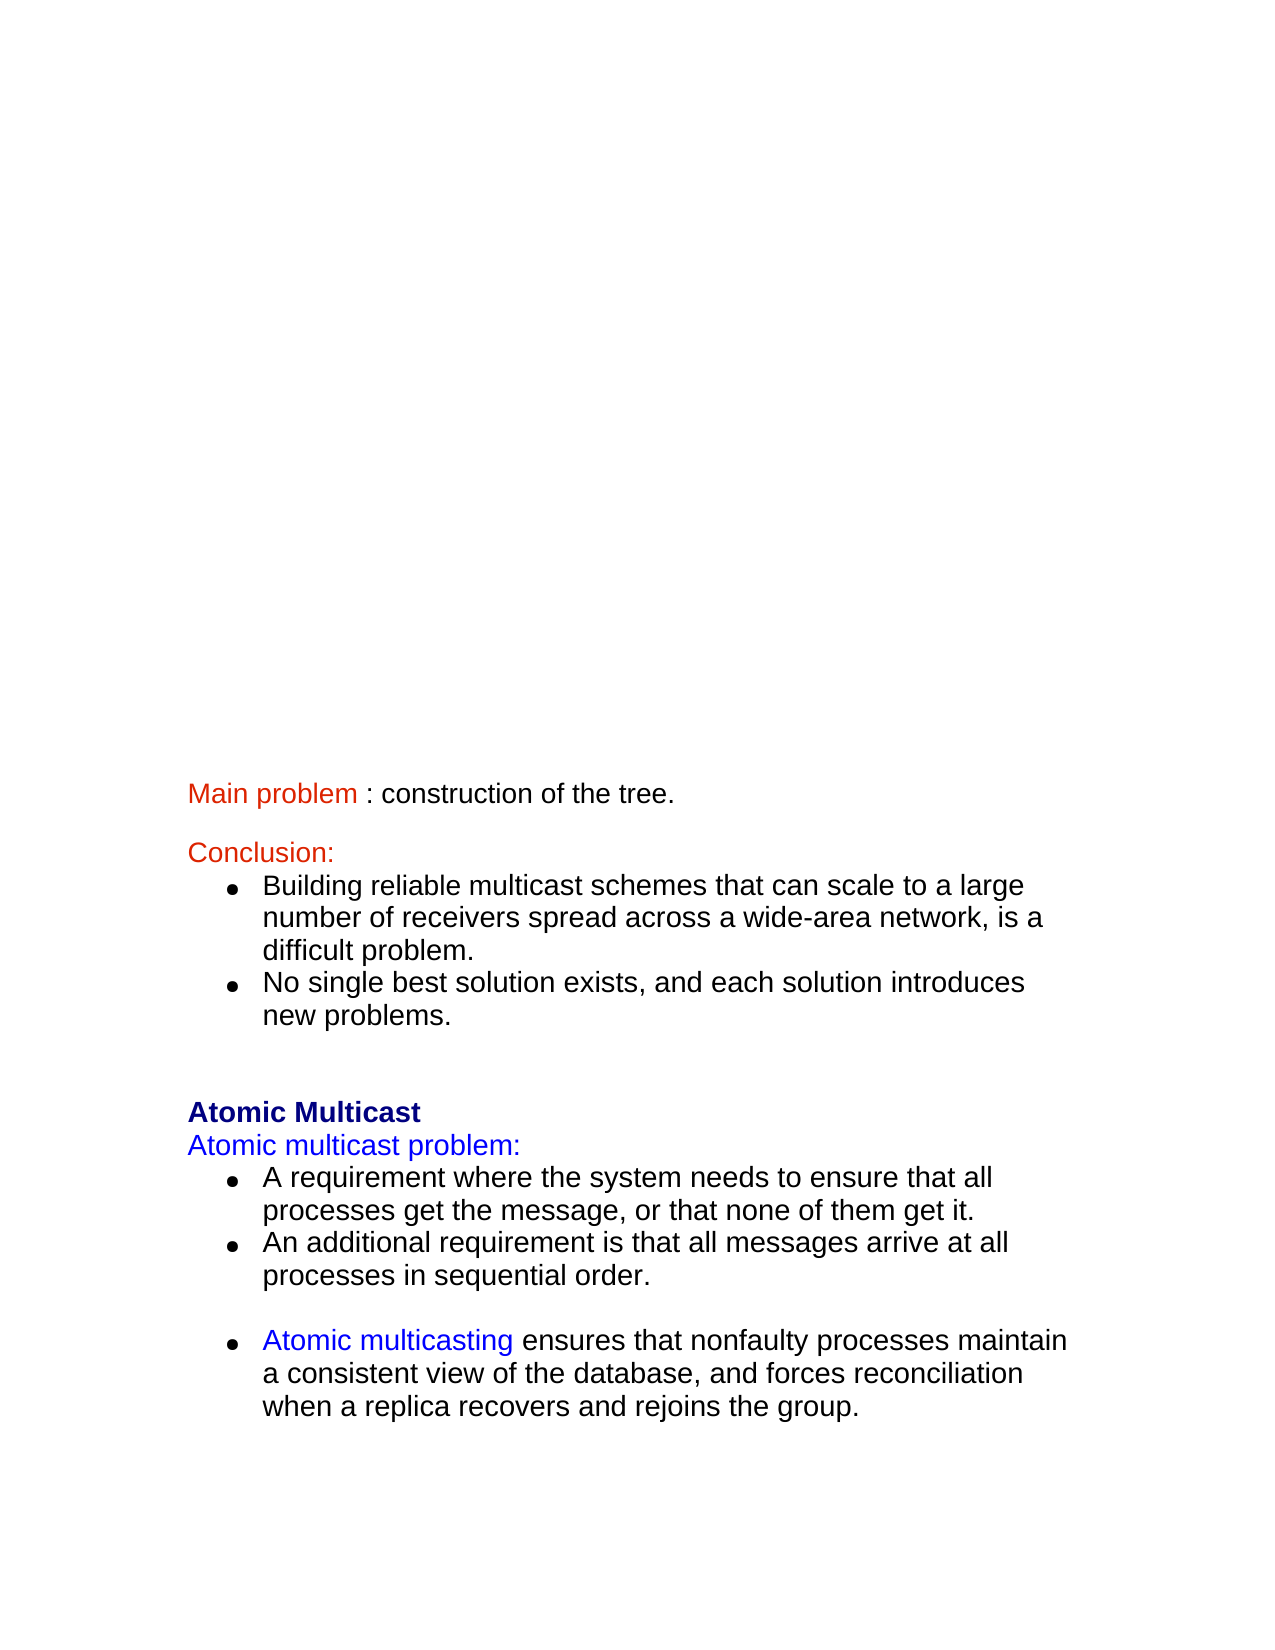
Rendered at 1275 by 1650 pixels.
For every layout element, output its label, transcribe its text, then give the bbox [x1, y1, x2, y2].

list An additional requirement is that all messages arrive at all processes in sequential order. [225, 1226, 1087, 1292]
list Building reliable multicast schemes that can scale to a large number of receivers spread across a wide-area network, is a difficult problem. [225, 868, 1087, 966]
list No single best solution exists, and each solution introduces new problems. [225, 966, 1087, 1031]
text Atomic multicast problem: [187, 1129, 1087, 1161]
list Atomic multicasting ensures that nonfaulty processes maintain a consistent view of the database, and forces reconciliation when a replica recovers and rejoins the group. [225, 1324, 1087, 1422]
text Atomic Multicast [187, 1096, 1087, 1129]
text Main problem : construction of the tree. [187, 778, 1087, 809]
list A requirement where the system needs to ensure that all processes get the message, or that none of them get it. [225, 1161, 1087, 1226]
text Conclusion: [187, 837, 1087, 868]
